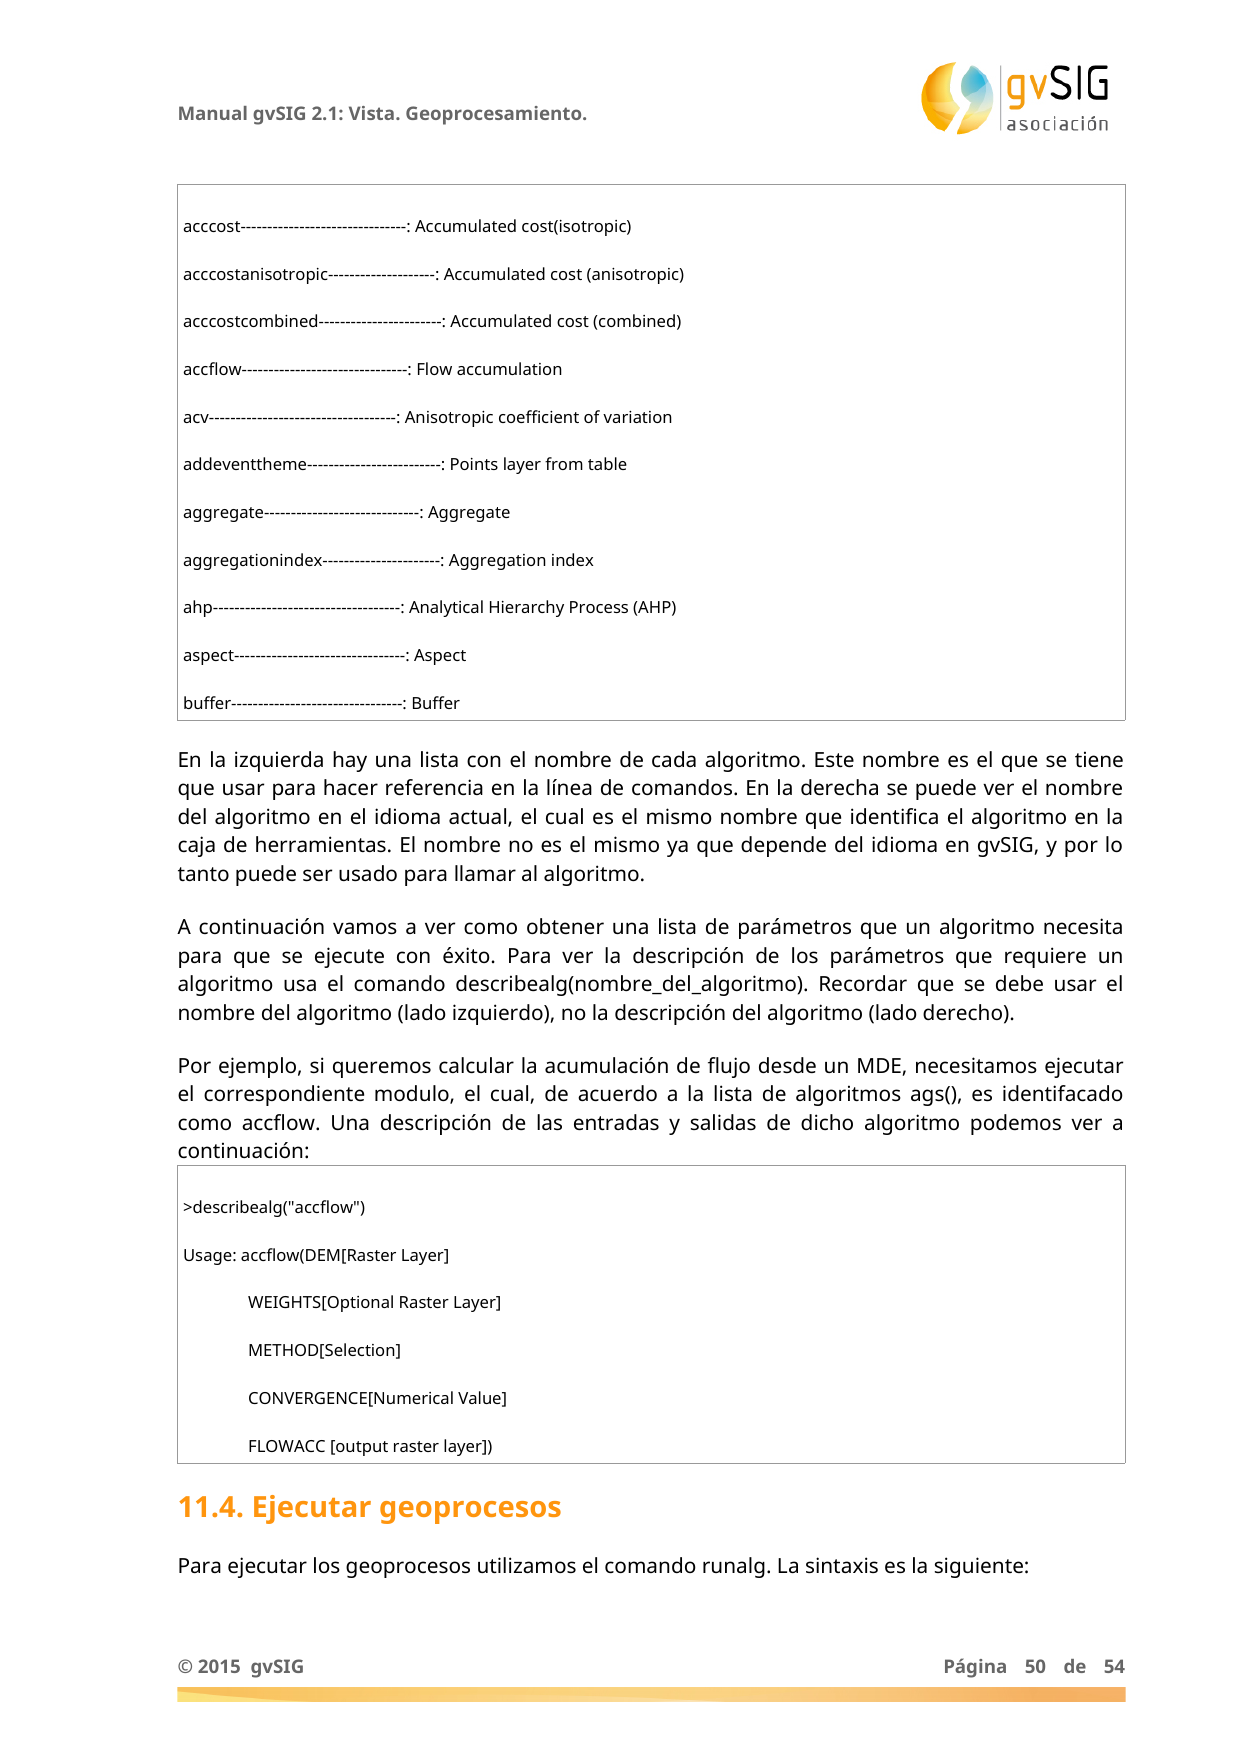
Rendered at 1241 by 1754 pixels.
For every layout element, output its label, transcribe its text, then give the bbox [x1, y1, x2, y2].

text Por ejemplo, si queremos calcular la acumulación de flujo desde un MDE, necesitamos ejecutar el correspondiente modulo, el cual, de acuerdo a la lista de algoritmos ags(), es identifacado como accflow. Una descripción de las entradas y salidas de dicho algoritmo podemos ver a continuación: [177, 1051, 1125, 1165]
table_header acccost-------------------------------: Accumulated cost(isotropic) acccostanisotropic--------------------: Accumulated cost (anisotropic) acccostcombined-----------------------: Accumulated cost (combined) accflow-------------------------------: Flow accumulation acv-----------------------------------: Anisotropic coefficient of variation addeventtheme-------------------------: Points layer from table aggregate-----------------------------: Aggregate aggregationindex----------------------: Aggregation index ahp-----------------------------------: Analytical Hierarchy Process (AHP) aspect--------------------------------: Aspect buffer--------------------------------: Buffer [178, 185, 1125, 720]
text A continuación vamos a ver como obtener una lista de parámetros que un algoritmo necesita para que se ejecute con éxito. Para ver la descripción de los parámetros que requiere un algoritmo usa el comando describealg(nombre_del_algoritmo). Recordar que se debe usar el nombre del algoritmo (lado izquierdo), no la descripción del algoritmo (lado derecho). [177, 912, 1125, 1026]
text Para ejecutar los geoprocesos utilizamos el comando runalg. La sintaxis es la siguiente: [177, 1551, 1125, 1579]
picture [902, 47, 1122, 148]
table_header >describealg("accflow") Usage: accflow(DEM[Raster Layer] WEIGHTS[Optional Raster Layer] METHOD[Selection] CONVERGENCE[Numerical Value] FLOWACC [output raster layer]) [178, 1166, 1125, 1463]
text En la izquierda hay una lista con el nombre de cada algoritmo. Este nombre es el que se tiene que usar para hacer referencia en la línea de comandos. En la derecha se puede ver el nombre del algoritmo en el idioma actual, el cual es el mismo nombre que identifica el algoritmo en la caja de herramientas. El nombre no es el mismo ya que depende del idioma en gvSIG, y por lo tanto puede ser usado para llamar al algoritmo. [177, 745, 1125, 887]
subtitle 11.4. Ejecutar geoprocesos [177, 1486, 1125, 1526]
picture [177, 1687, 1126, 1702]
